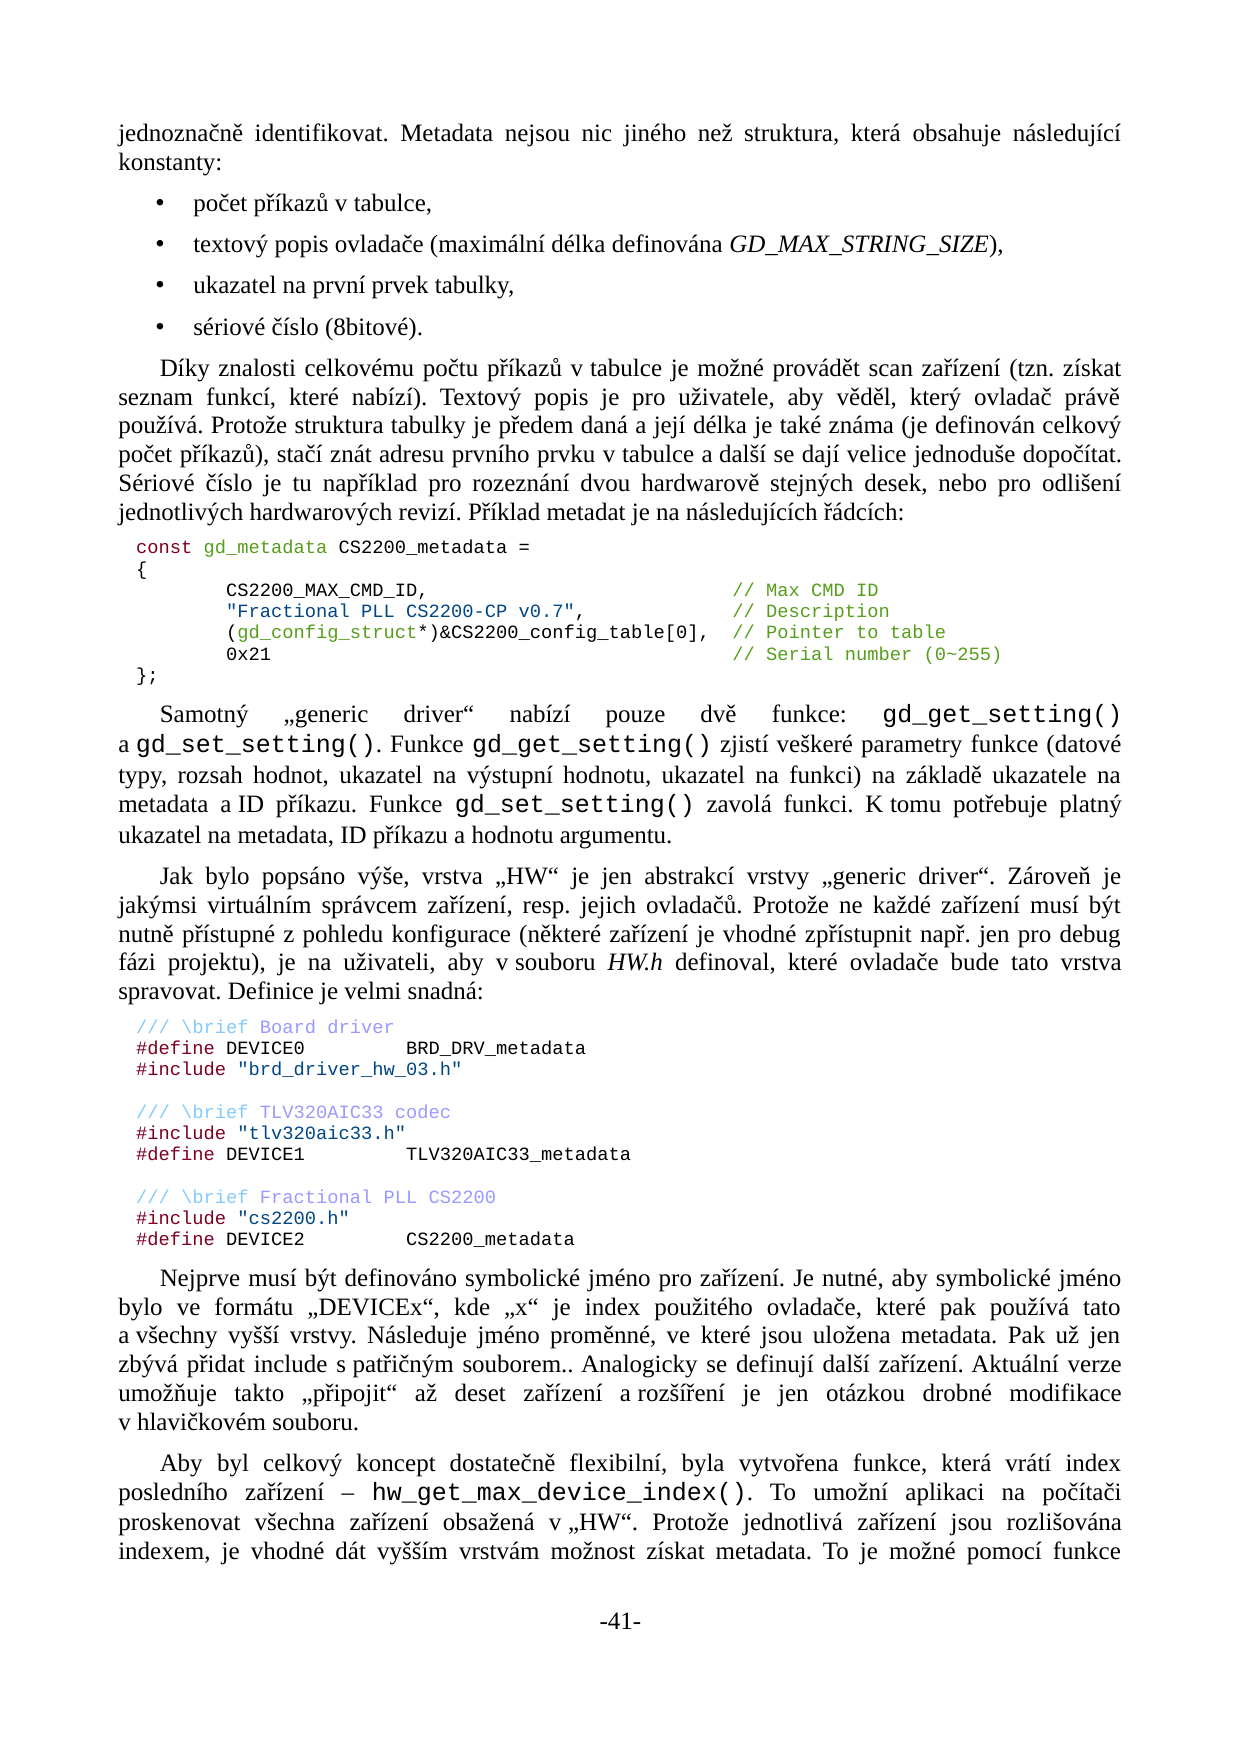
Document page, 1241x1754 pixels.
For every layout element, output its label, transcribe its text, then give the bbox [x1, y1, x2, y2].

text #define DEVICE2 CS2200_metadata [136, 1230, 1104, 1251]
text const gd_metadata CS2200_metadata = [136, 538, 1104, 559]
text Samotný „generic driver“ nabízí pouze dvě funkce: gd_get_setting() a gd_set_setting(). Funkce gd_get_setting() zjistí veškeré parametry funkce (datové typy, rozsah hodnot, ukazatel na výstupní hodnotu, ukazatel na funkci) na základě ukazatele na metadata a ID příkazu. Funkce gd_set_setting() zavolá funkci. K tomu potřebuje platný ukazatel na metadata, ID příkazu a hodnotu argumentu. [118, 699, 1122, 849]
text Aby byl celkový koncept dostatečně flexibilní, byla vytvořena funkce, která vrátí index posledního zařízení – hw_get_max_device_index(). To umožní aplikaci na počítači proskenovat všechna zařízení obsažená v „HW“. Protože jednotlivá zařízení jsou rozlišována indexem, je vhodné dát vyšším vrstvám možnost získat metadata. To je možné pomocí funkce [118, 1448, 1122, 1565]
text #include "cs2200.h" [136, 1209, 1104, 1230]
text Nejprve musí být definováno symbolické jméno pro zařízení. Je nutné, aby symbolické jméno bylo ve formátu „DEVICEx“, kde „x“ je index použitého ovladače, které pak používá tato a všechny vyšší vrstvy. Následuje jméno proměnné, ve které jsou uložena metadata. Pak už jen zbývá přidat include s patřičným souborem.. Analogicky se definují další zařízení. Aktuální verze umožňuje takto „připojit“ až deset zařízení a rozšíření je jen otázkou drobné modifikace v hlavičkovém souboru. [118, 1263, 1122, 1435]
text #include "tlv320aic33.h" [136, 1124, 1104, 1145]
text /// \brief TLV320AIC33 codec [136, 1102, 1104, 1124]
text #define DEVICE1 TLV320AIC33_metadata [136, 1145, 1104, 1166]
text "Fractional PLL CS2200-CP v0.7", // Description [136, 602, 1104, 623]
text Jak bylo popsáno výše, vrstva „HW“ je jen abstrakcí vrstvy „generic driver“. Zároveň je jakýmsi virtuálním správcem zařízení, resp. jejich ovladačů. Protože ne každé zařízení musí být nutně přístupné z pohledu konfigurace (některé zařízení je vhodné zpřístupnit např. jen pro debug fázi projektu), je na uživateli, aby v souboru HW.h definoval, které ovladače bude tato vrstva spravovat. Definice je velmi snadná: [118, 861, 1122, 1005]
list počet příkazů v tabulce, [156, 188, 1122, 217]
text Díky znalosti celkovému počtu příkazů v tabulce je možné provádět scan zařízení (tzn. získat seznam funkcí, které nabízí). Textový popis je pro uživatele, aby věděl, který ovladač právě používá. Protože struktura tabulky je předem daná a její délka je také známa (je definován celkový počet příkazů), stačí znát adresu prvního prvku v tabulce a další se dají velice jednoduše dopočítat. Sériové číslo je tu například pro rozeznání dvou hardwarově stejných desek, nebo pro odlišení jednotlivých hardwarových revizí. Příklad metadat je na následujících řádcích: [118, 353, 1122, 526]
text jednoznačně identifikovat. Metadata nejsou nic jiného než struktura, která obsahuje následující konstanty: [118, 118, 1122, 176]
text }; [136, 666, 1104, 687]
text { [136, 559, 1104, 581]
list ukazatel na první prvek tabulky, [156, 271, 1122, 299]
text CS2200_MAX_CMD_ID, // Max CMD ID [136, 581, 1104, 602]
text (gd_config_struct*)&CS2200_config_table[0], // Pointer to table [136, 623, 1104, 644]
text #define DEVICE0 BRD_DRV_metadata [136, 1039, 1104, 1060]
list textový popis ovladače (maximální délka definována GD_MAX_STRING_SIZE), [156, 229, 1122, 258]
text #include "brd_driver_hw_03.h" [136, 1060, 1104, 1081]
text /// \brief Fractional PLL CS2200 [136, 1187, 1104, 1209]
list sériové číslo (8bitové). [156, 312, 1122, 341]
text 0x21 // Serial number (0~255) [136, 644, 1104, 666]
text /// \brief Board driver [136, 1017, 1104, 1039]
